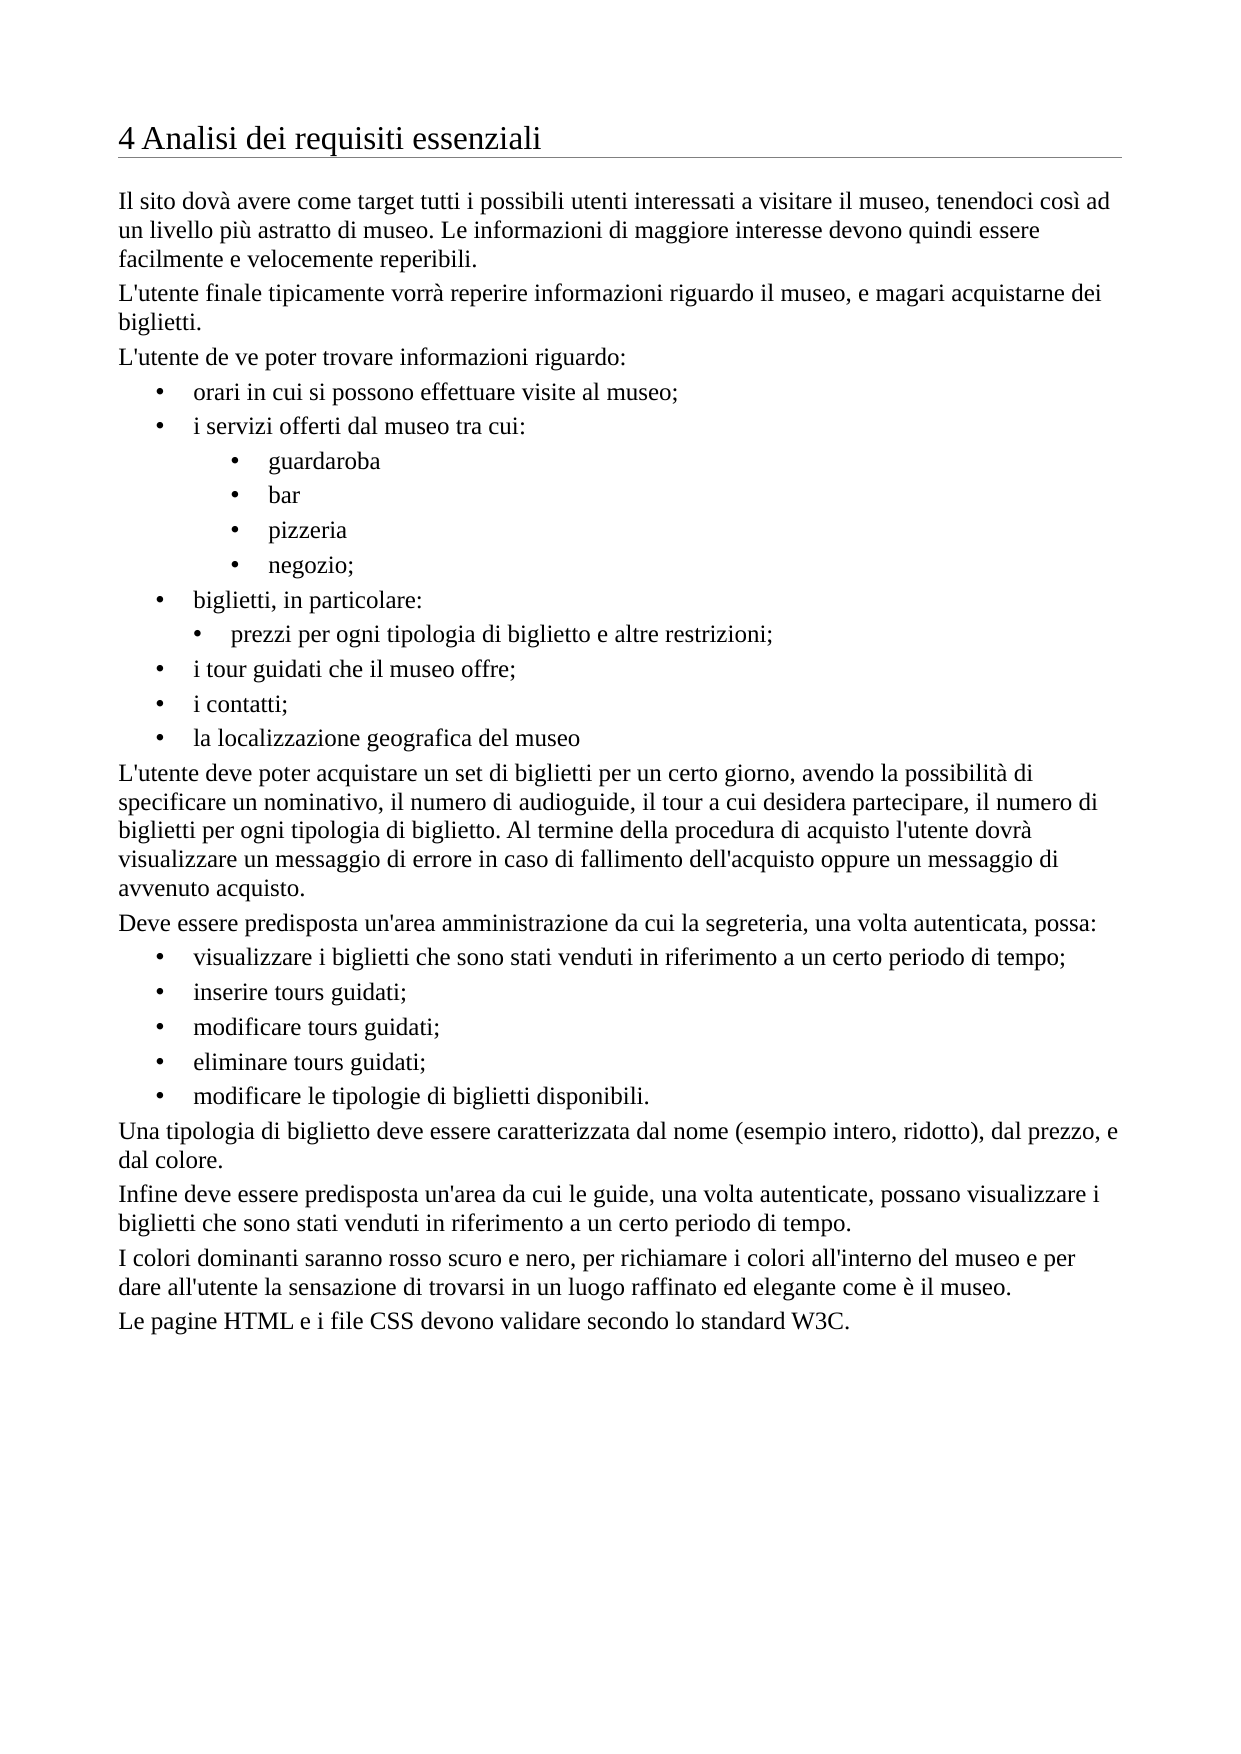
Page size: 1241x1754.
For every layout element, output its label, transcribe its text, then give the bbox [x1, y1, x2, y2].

list visualizzare i biglietti che sono stati venduti in riferimento a un certo periodo di tempo; [156, 942, 1122, 971]
list negozio; [231, 550, 1122, 579]
text Le pagine HTML e i file CSS devono validare secondo lo standard W3C. [118, 1306, 1122, 1335]
list inserire tours guidati; [156, 977, 1122, 1006]
list i tour guidati che il museo offre; [156, 654, 1122, 683]
text Il sito dovà avere come target tutti i possibili utenti interessati a visitare il museo, tenendoci così ad un livello più astratto di museo. Le informazioni di maggiore interesse devono quindi essere facilmente e velocemente reperibili. [118, 186, 1122, 272]
text L'utente finale tipicamente vorrà reperire informazioni riguardo il museo, e magari acquistarne dei biglietti. [118, 278, 1122, 336]
text L'utente deve poter acquistare un set di biglietti per un certo giorno, avendo la possibilità di specificare un nominativo, il numero di audioguide, il tour a cui desidera partecipare, il numero di biglietti per ogni tipologia di biglietto. Al termine della procedura di acquisto l'utente dovrà visualizzare un messaggio di errore in caso di fallimento dell'acquisto oppure un messaggio di avvenuto acquisto. [118, 758, 1122, 902]
list i servizi offerti dal museo tra cui: [156, 411, 1122, 440]
list pizzeria [231, 515, 1122, 544]
list i contatti; [156, 689, 1122, 717]
text Una tipologia di biglietto deve essere caratterizzata dal nome (esempio intero, ridotto), dal prezzo, e dal colore. [118, 1116, 1122, 1173]
list guardaroba [231, 446, 1122, 475]
text L'utente de ve poter trovare informazioni riguardo: [118, 342, 1122, 371]
list bar [231, 481, 1122, 509]
list modificare le tipologie di biglietti disponibili. [156, 1081, 1122, 1110]
text Deve essere predisposta un'area amministrazione da cui la segreteria, una volta autenticata, possa: [118, 908, 1122, 937]
list biglietti, in particolare: [156, 585, 1122, 613]
list eliminare tours guidati; [156, 1047, 1122, 1075]
list prezzi per ogni tipologia di biglietto e altre restrizioni; [193, 619, 1122, 648]
text I colori dominanti saranno rosso scuro e nero, per richiamare i colori all'interno del museo e per dare all'utente la sensazione di trovarsi in un luogo raffinato ed elegante come è il museo. [118, 1243, 1122, 1300]
text 4 Analisi dei requisiti essenziali [118, 118, 1122, 157]
list orari in cui si possono effettuare visite al museo; [156, 377, 1122, 405]
list modificare tours guidati; [156, 1012, 1122, 1041]
text Infine deve essere predisposta un'area da cui le guide, una volta autenticate, possano visualizzare i biglietti che sono stati venduti in riferimento a un certo periodo di tempo. [118, 1179, 1122, 1237]
list la localizzazione geografica del museo [156, 723, 1122, 752]
